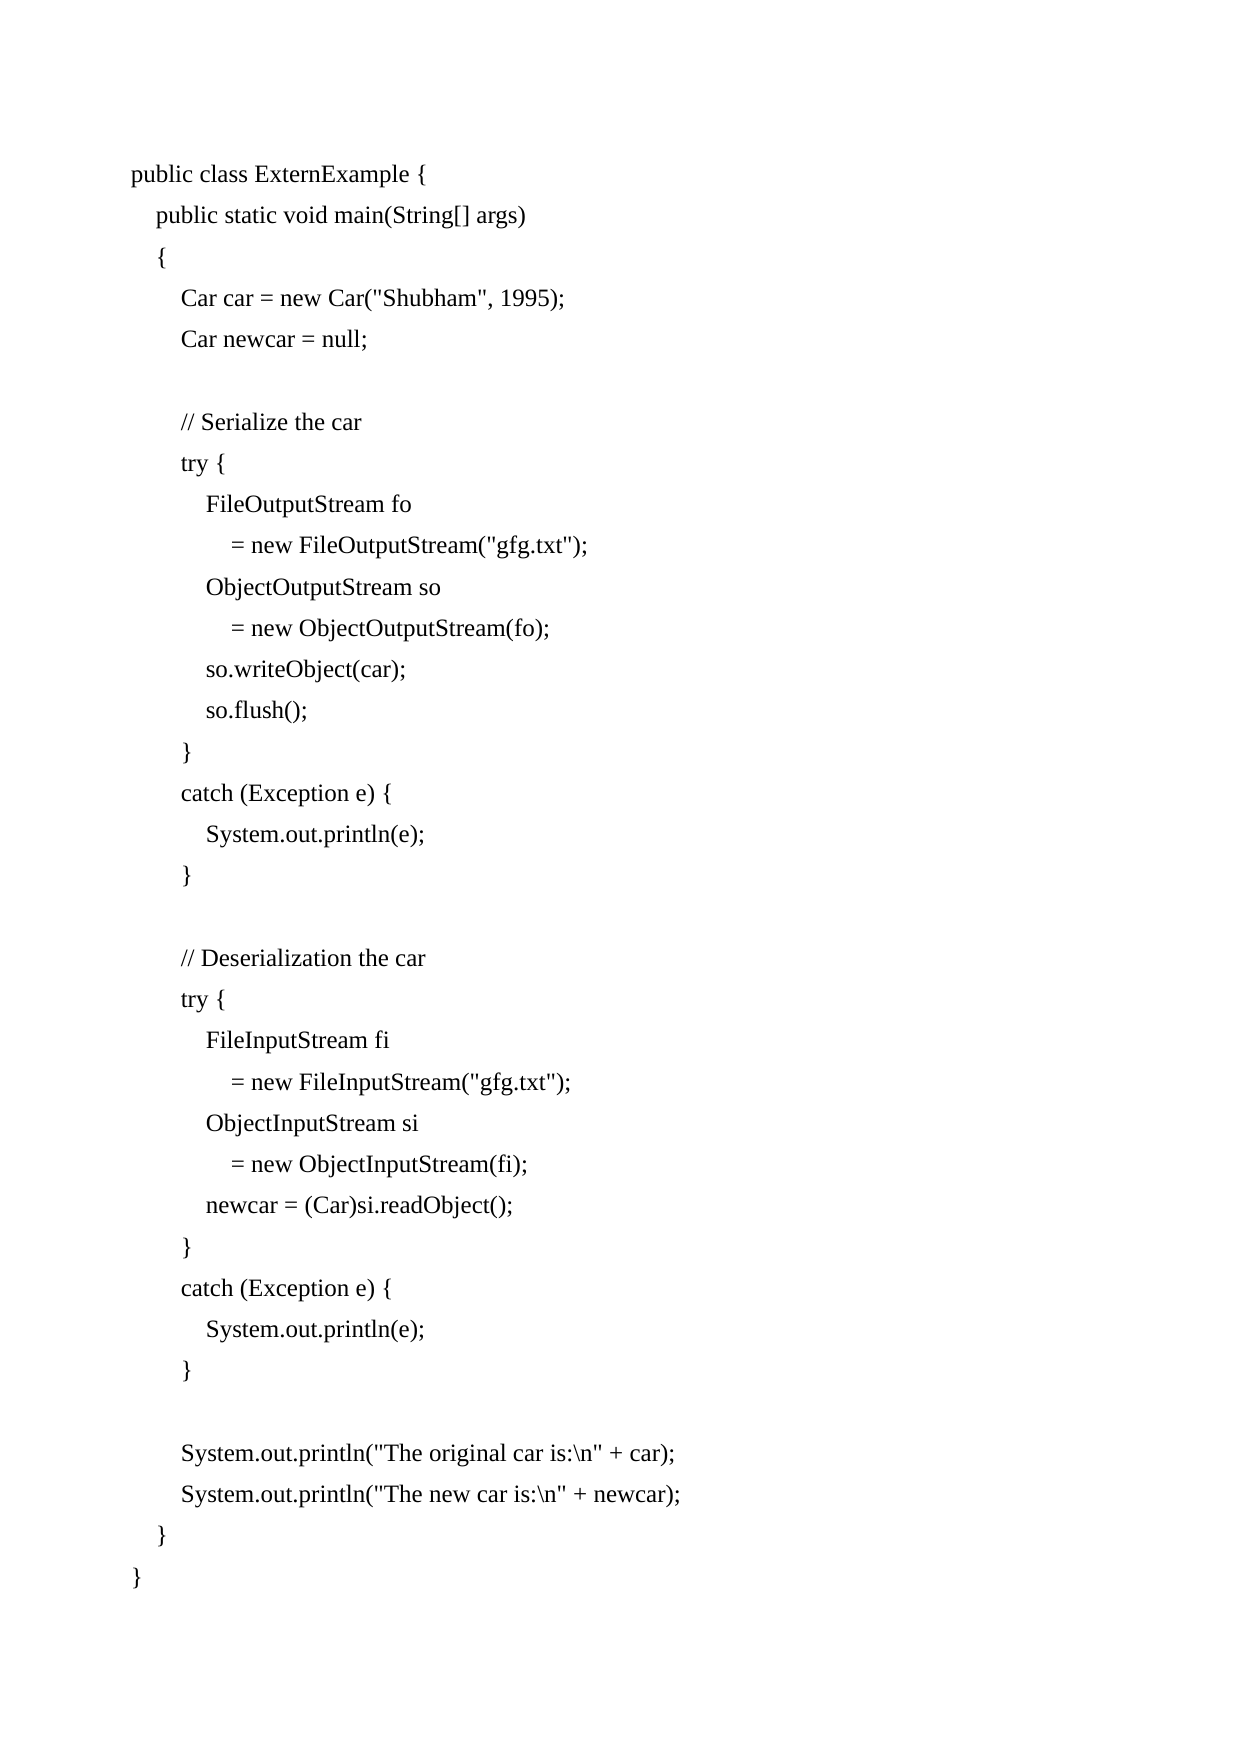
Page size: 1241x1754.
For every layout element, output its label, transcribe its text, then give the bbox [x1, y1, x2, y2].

text System.out.println(e); [131, 819, 1122, 848]
text = new FileOutputStream("gfg.txt"); [131, 531, 1122, 559]
text public static void main(String[] args) [131, 201, 1122, 229]
text ObjectOutputStream so [131, 572, 1122, 601]
text System.out.println("The original car is:\n" + car); [131, 1438, 1122, 1467]
text } [131, 861, 1122, 889]
text System.out.println("The new car is:\n" + newcar); [131, 1479, 1122, 1508]
text // Serialize the car [131, 407, 1122, 436]
text } [131, 1562, 1122, 1591]
text ObjectInputStream si [131, 1108, 1122, 1137]
text { [131, 242, 1122, 271]
text catch (Exception e) { [131, 778, 1122, 807]
text } [131, 737, 1122, 766]
text try { [131, 984, 1122, 1013]
text // Deserialization the car [131, 943, 1122, 972]
text public class ExternExample { [131, 159, 1122, 188]
text so.writeObject(car); [131, 654, 1122, 683]
text = new FileInputStream("gfg.txt"); [131, 1067, 1122, 1096]
text try { [131, 448, 1122, 477]
text FileOutputStream fo [131, 489, 1122, 518]
text Car car = new Car("Shubham", 1995); [131, 283, 1122, 312]
text FileInputStream fi [131, 1026, 1122, 1054]
text = new ObjectInputStream(fi); [131, 1149, 1122, 1178]
text so.flush(); [131, 696, 1122, 724]
text Car newcar = null; [131, 324, 1122, 353]
text } [131, 1232, 1122, 1261]
text catch (Exception e) { [131, 1273, 1122, 1302]
text newcar = (Car)si.readObject(); [131, 1191, 1122, 1219]
text System.out.println(e); [131, 1314, 1122, 1343]
text } [131, 1521, 1122, 1549]
text } [131, 1356, 1122, 1384]
text = new ObjectOutputStream(fo); [131, 613, 1122, 642]
